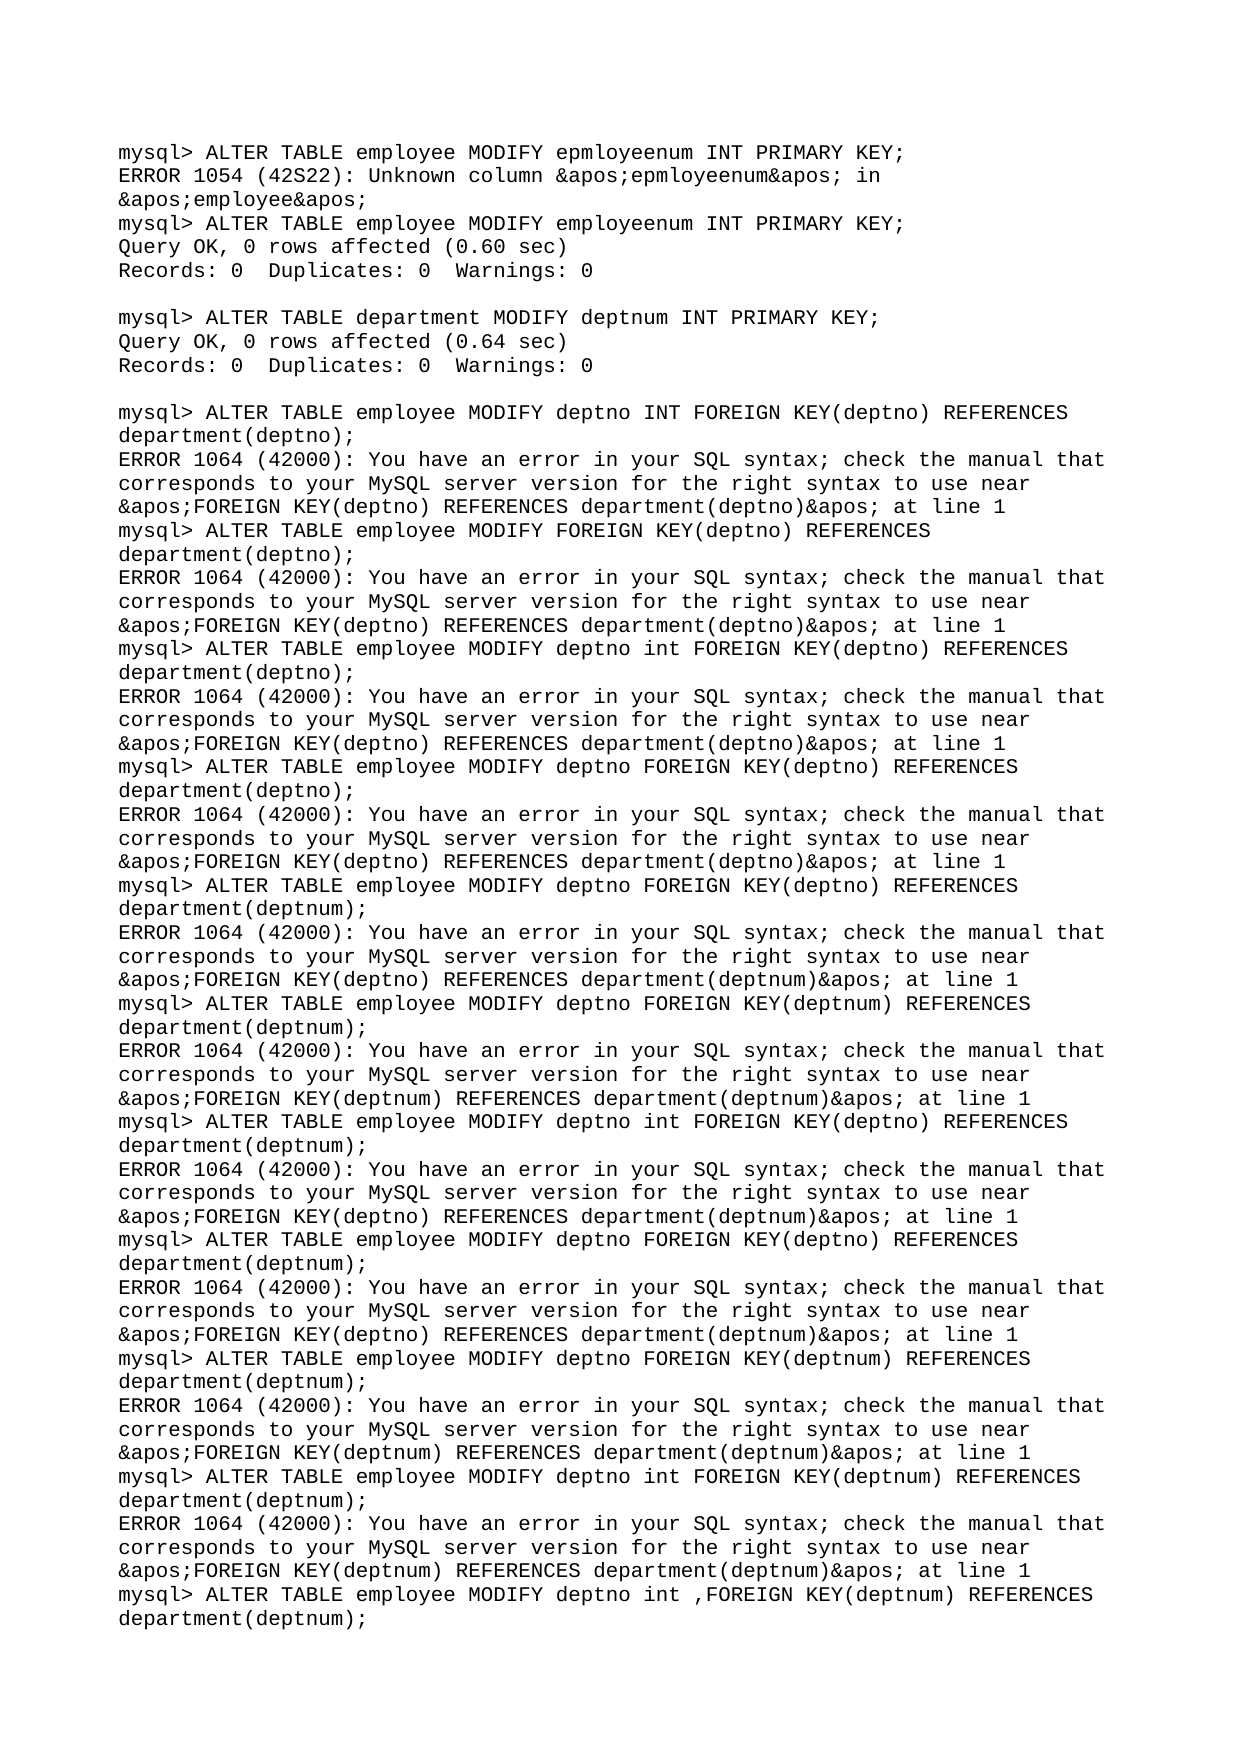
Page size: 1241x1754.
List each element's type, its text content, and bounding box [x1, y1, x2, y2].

text mysql> ALTER TABLE employee MODIFY deptno int FOREIGN KEY(deptno) REFERENCES department(deptnum); [118, 1111, 1122, 1158]
text ERROR 1064 (42000): You have an error in your SQL syntax; check the manual that corresponds to your MySQL server version for the right syntax to use near &apos;FOREIGN KEY(deptno) REFERENCES department(deptnum)&apos; at line 1 [118, 922, 1122, 993]
text ERROR 1064 (42000): You have an error in your SQL syntax; check the manual that corresponds to your MySQL server version for the right syntax to use near &apos;FOREIGN KEY(deptno) REFERENCES department(deptno)&apos; at line 1 [118, 686, 1122, 757]
text mysql> ALTER TABLE employee MODIFY deptno FOREIGN KEY(deptno) REFERENCES department(deptnum); [118, 875, 1122, 922]
text mysql> ALTER TABLE employee MODIFY deptno int FOREIGN KEY(deptno) REFERENCES department(deptno); [118, 638, 1122, 686]
text ERROR 1064 (42000): You have an error in your SQL syntax; check the manual that corresponds to your MySQL server version for the right syntax to use near &apos;FOREIGN KEY(deptno) REFERENCES department(deptno)&apos; at line 1 [118, 449, 1122, 520]
text Records: 0 Duplicates: 0 Warnings: 0 [118, 354, 1122, 378]
text ERROR 1064 (42000): You have an error in your SQL syntax; check the manual that corresponds to your MySQL server version for the right syntax to use near &apos;FOREIGN KEY(deptno) REFERENCES department(deptnum)&apos; at line 1 [118, 1158, 1122, 1229]
text ERROR 1064 (42000): You have an error in your SQL syntax; check the manual that corresponds to your MySQL server version for the right syntax to use near &apos;FOREIGN KEY(deptno) REFERENCES department(deptno)&apos; at line 1 [118, 804, 1122, 875]
text mysql> ALTER TABLE employee MODIFY deptno int FOREIGN KEY(deptnum) REFERENCES department(deptnum); [118, 1466, 1122, 1513]
text mysql> ALTER TABLE department MODIFY deptnum INT PRIMARY KEY; [118, 307, 1122, 331]
text mysql> ALTER TABLE employee MODIFY deptno FOREIGN KEY(deptnum) REFERENCES department(deptnum); [118, 993, 1122, 1040]
text mysql> ALTER TABLE employee MODIFY epmloyeenum INT PRIMARY KEY; [118, 142, 1122, 165]
text ERROR 1064 (42000): You have an error in your SQL syntax; check the manual that corresponds to your MySQL server version for the right syntax to use near &apos;FOREIGN KEY(deptnum) REFERENCES department(deptnum)&apos; at line 1 [118, 1513, 1122, 1584]
text ERROR 1054 (42S22): Unknown column &apos;epmloyeenum&apos; in &apos;employee&apos; [118, 165, 1122, 213]
text mysql> ALTER TABLE employee MODIFY deptno FOREIGN KEY(deptno) REFERENCES department(deptno); [118, 757, 1122, 804]
text ERROR 1064 (42000): You have an error in your SQL syntax; check the manual that corresponds to your MySQL server version for the right syntax to use near &apos;FOREIGN KEY(deptno) REFERENCES department(deptnum)&apos; at line 1 [118, 1277, 1122, 1348]
text ERROR 1064 (42000): You have an error in your SQL syntax; check the manual that corresponds to your MySQL server version for the right syntax to use near &apos;FOREIGN KEY(deptnum) REFERENCES department(deptnum)&apos; at line 1 [118, 1040, 1122, 1111]
text Query OK, 0 rows affected (0.64 sec) [118, 331, 1122, 354]
text Records: 0 Duplicates: 0 Warnings: 0 [118, 260, 1122, 284]
text mysql> ALTER TABLE employee MODIFY deptno FOREIGN KEY(deptnum) REFERENCES department(deptnum); [118, 1348, 1122, 1395]
text mysql> ALTER TABLE employee MODIFY deptno INT FOREIGN KEY(deptno) REFERENCES department(deptno); [118, 402, 1122, 449]
text ERROR 1064 (42000): You have an error in your SQL syntax; check the manual that corresponds to your MySQL server version for the right syntax to use near &apos;FOREIGN KEY(deptno) REFERENCES department(deptno)&apos; at line 1 [118, 567, 1122, 638]
text mysql> ALTER TABLE employee MODIFY deptno int ,FOREIGN KEY(deptnum) REFERENCES department(deptnum); [118, 1584, 1122, 1631]
text ERROR 1064 (42000): You have an error in your SQL syntax; check the manual that corresponds to your MySQL server version for the right syntax to use near &apos;FOREIGN KEY(deptnum) REFERENCES department(deptnum)&apos; at line 1 [118, 1395, 1122, 1466]
text mysql> ALTER TABLE employee MODIFY FOREIGN KEY(deptno) REFERENCES department(deptno); [118, 520, 1122, 567]
text mysql> ALTER TABLE employee MODIFY deptno FOREIGN KEY(deptno) REFERENCES department(deptnum); [118, 1229, 1122, 1277]
text Query OK, 0 rows affected (0.60 sec) [118, 236, 1122, 260]
text mysql> ALTER TABLE employee MODIFY employeenum INT PRIMARY KEY; [118, 213, 1122, 236]
